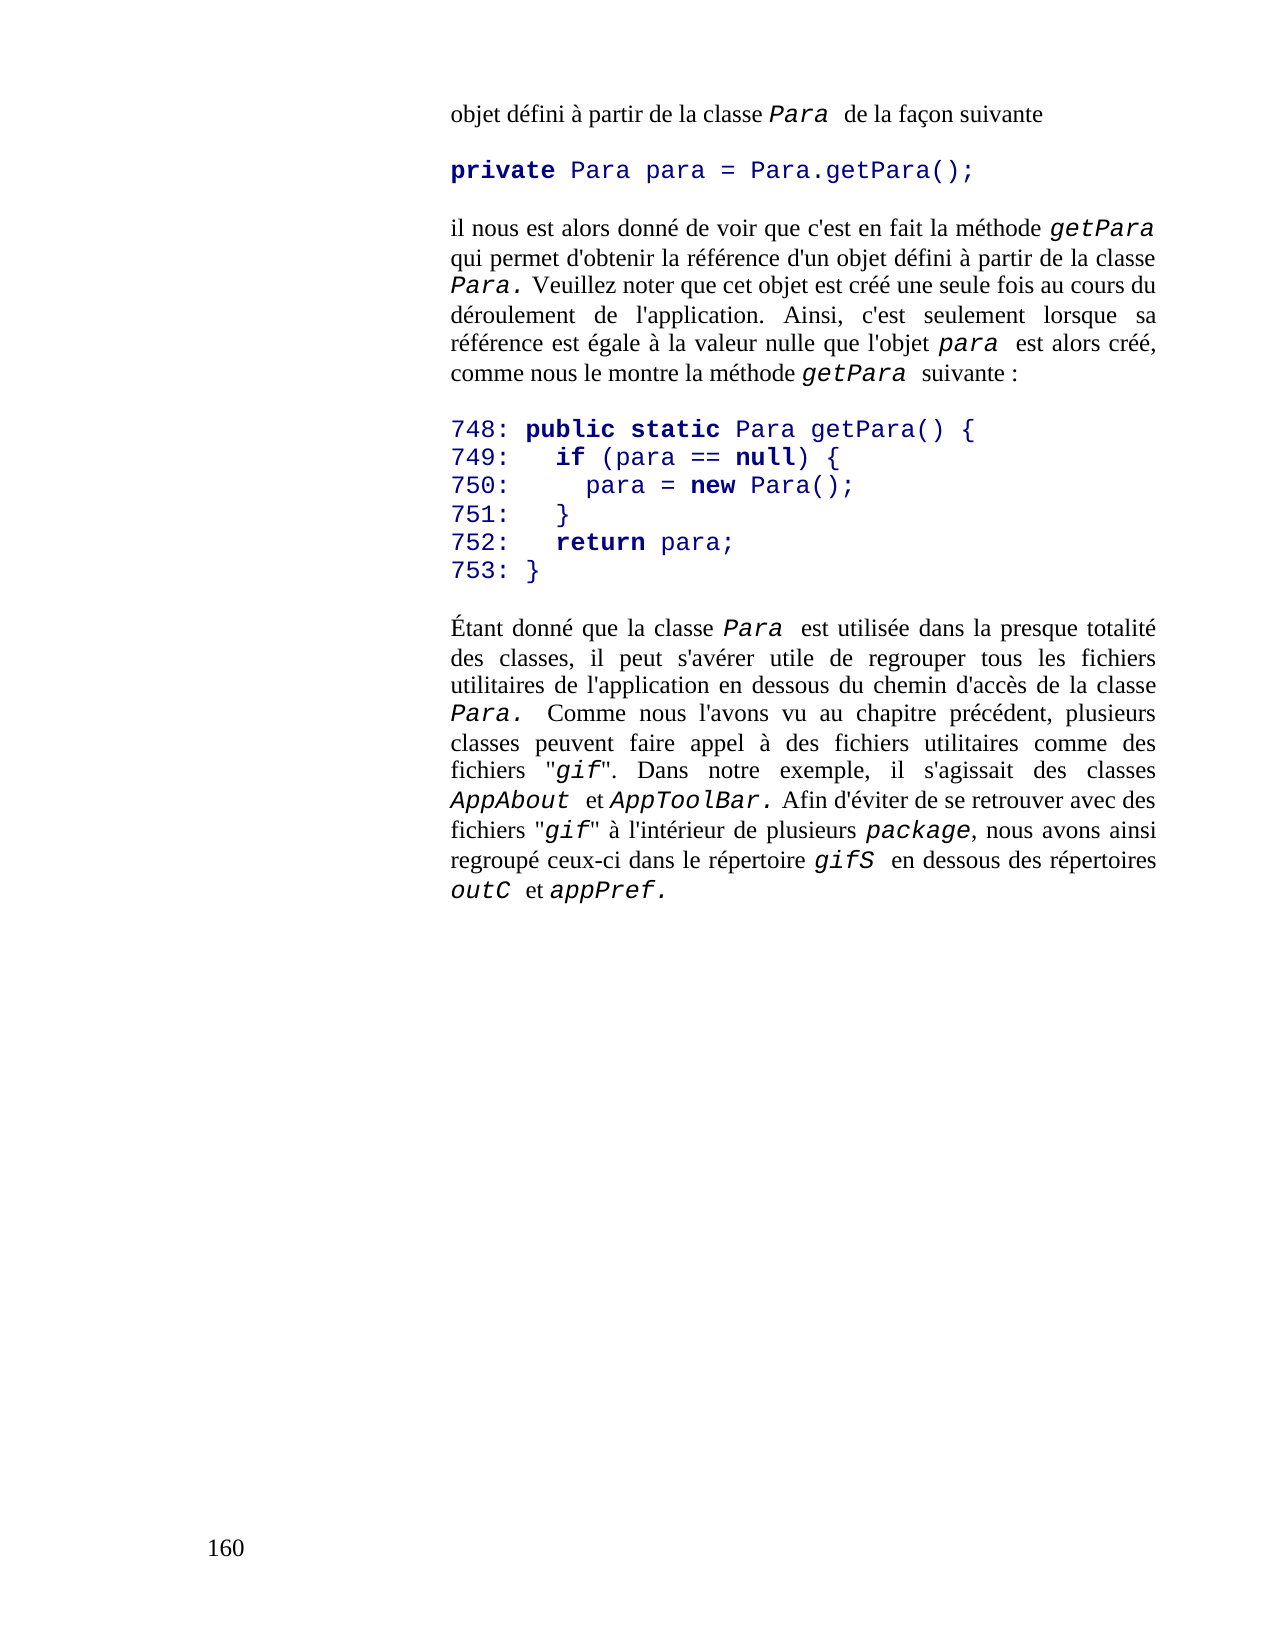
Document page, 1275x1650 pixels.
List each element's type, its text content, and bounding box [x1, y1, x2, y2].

table_header il nous est alors donné de voir que c'est en fait la méthode getPara qui permet d'obtenir la référence d'un objet défini à partir de la classe Para. Veuillez noter que cet objet est créé une seule fois au cours du déroulement de l'application. Ainsi, c'est seulement lorsque sa référence est égale à la valeur nulle que l'objet para est alors créé, comme nous le montre la méthode getPara suivante : [443, 214, 1164, 388]
table_header [200, 416, 443, 586]
table_header objet défini à partir de la classe Para de la façon suivante [443, 100, 1164, 130]
table_header 748: public static Para getPara() { 749: if (para == null) { 750: para = new Para(); 751: } 752: return para; 753: } [443, 416, 1164, 586]
table_header [200, 100, 443, 130]
table_header private Para para = Para.getPara(); [443, 158, 1164, 186]
table_header [200, 214, 443, 388]
table_header [200, 614, 443, 906]
table_header Étant donné que la classe Para est utilisée dans la presque totalité des classes, il peut s'avérer utile de regrouper tous les fichiers utilitaires de l'application en dessous du chemin d'accès de la classe Para. Comme nous l'avons vu au chapitre précédent, plusieurs classes peuvent faire appel à des fichiers utilitaires comme des fichiers "gif". Dans notre exemple, il s'agissait des classes AppAbout et AppToolBar. Afin d'éviter de se retrouver avec des fichiers "gif" à l'intérieur de plusieurs package, nous avons ainsi regroupé ceux-ci dans le répertoire gifS en dessous des répertoires outC et appPref. [443, 614, 1164, 906]
table_header [200, 158, 443, 186]
